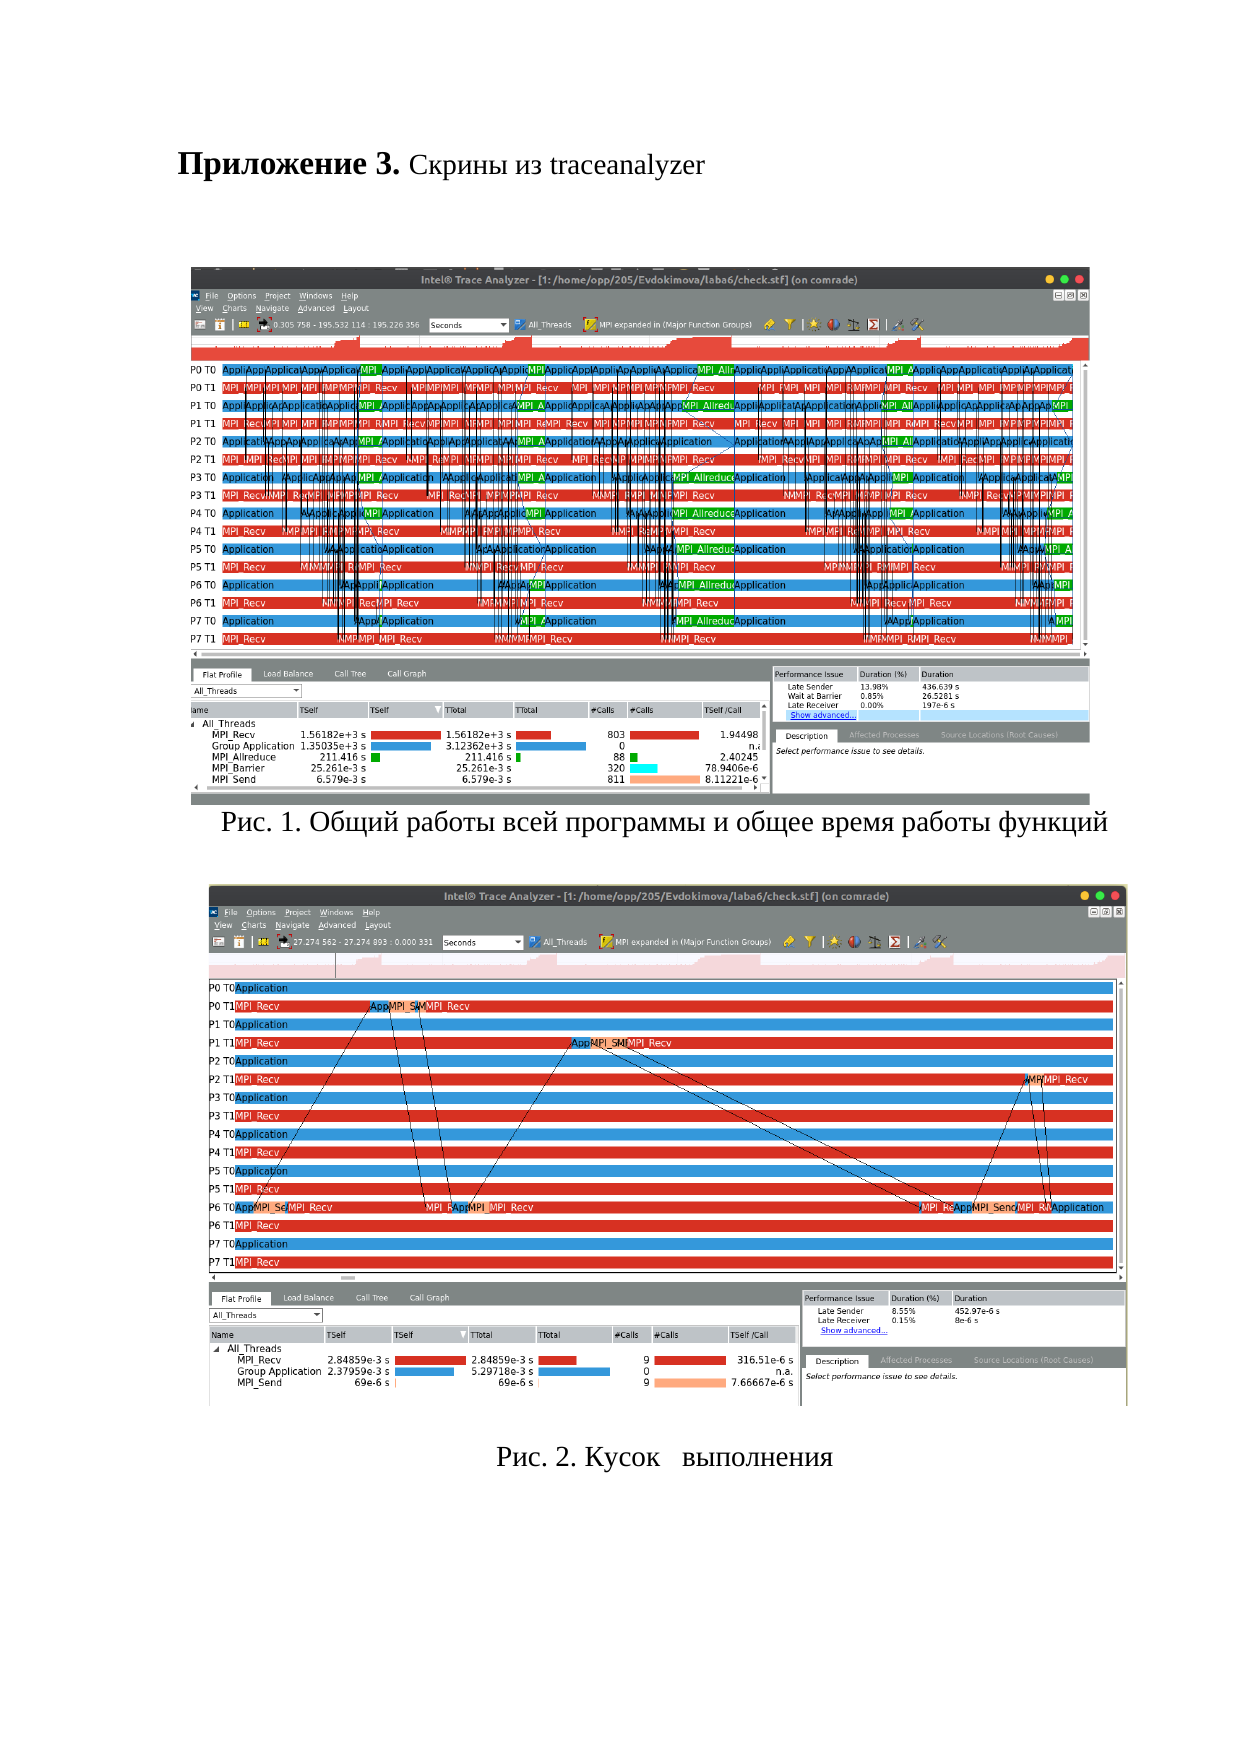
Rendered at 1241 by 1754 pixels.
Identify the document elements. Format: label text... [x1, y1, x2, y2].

text Рис. 1. Общий работы всей программы и общее время работы функций [177, 255, 1152, 838]
picture [191, 267, 1090, 805]
subtitle Приложение 3. Скрины из traceanalyzer [177, 143, 1152, 181]
text Рис. 2. Кусок выполнения [177, 1439, 1152, 1472]
picture [208, 884, 1128, 1406]
